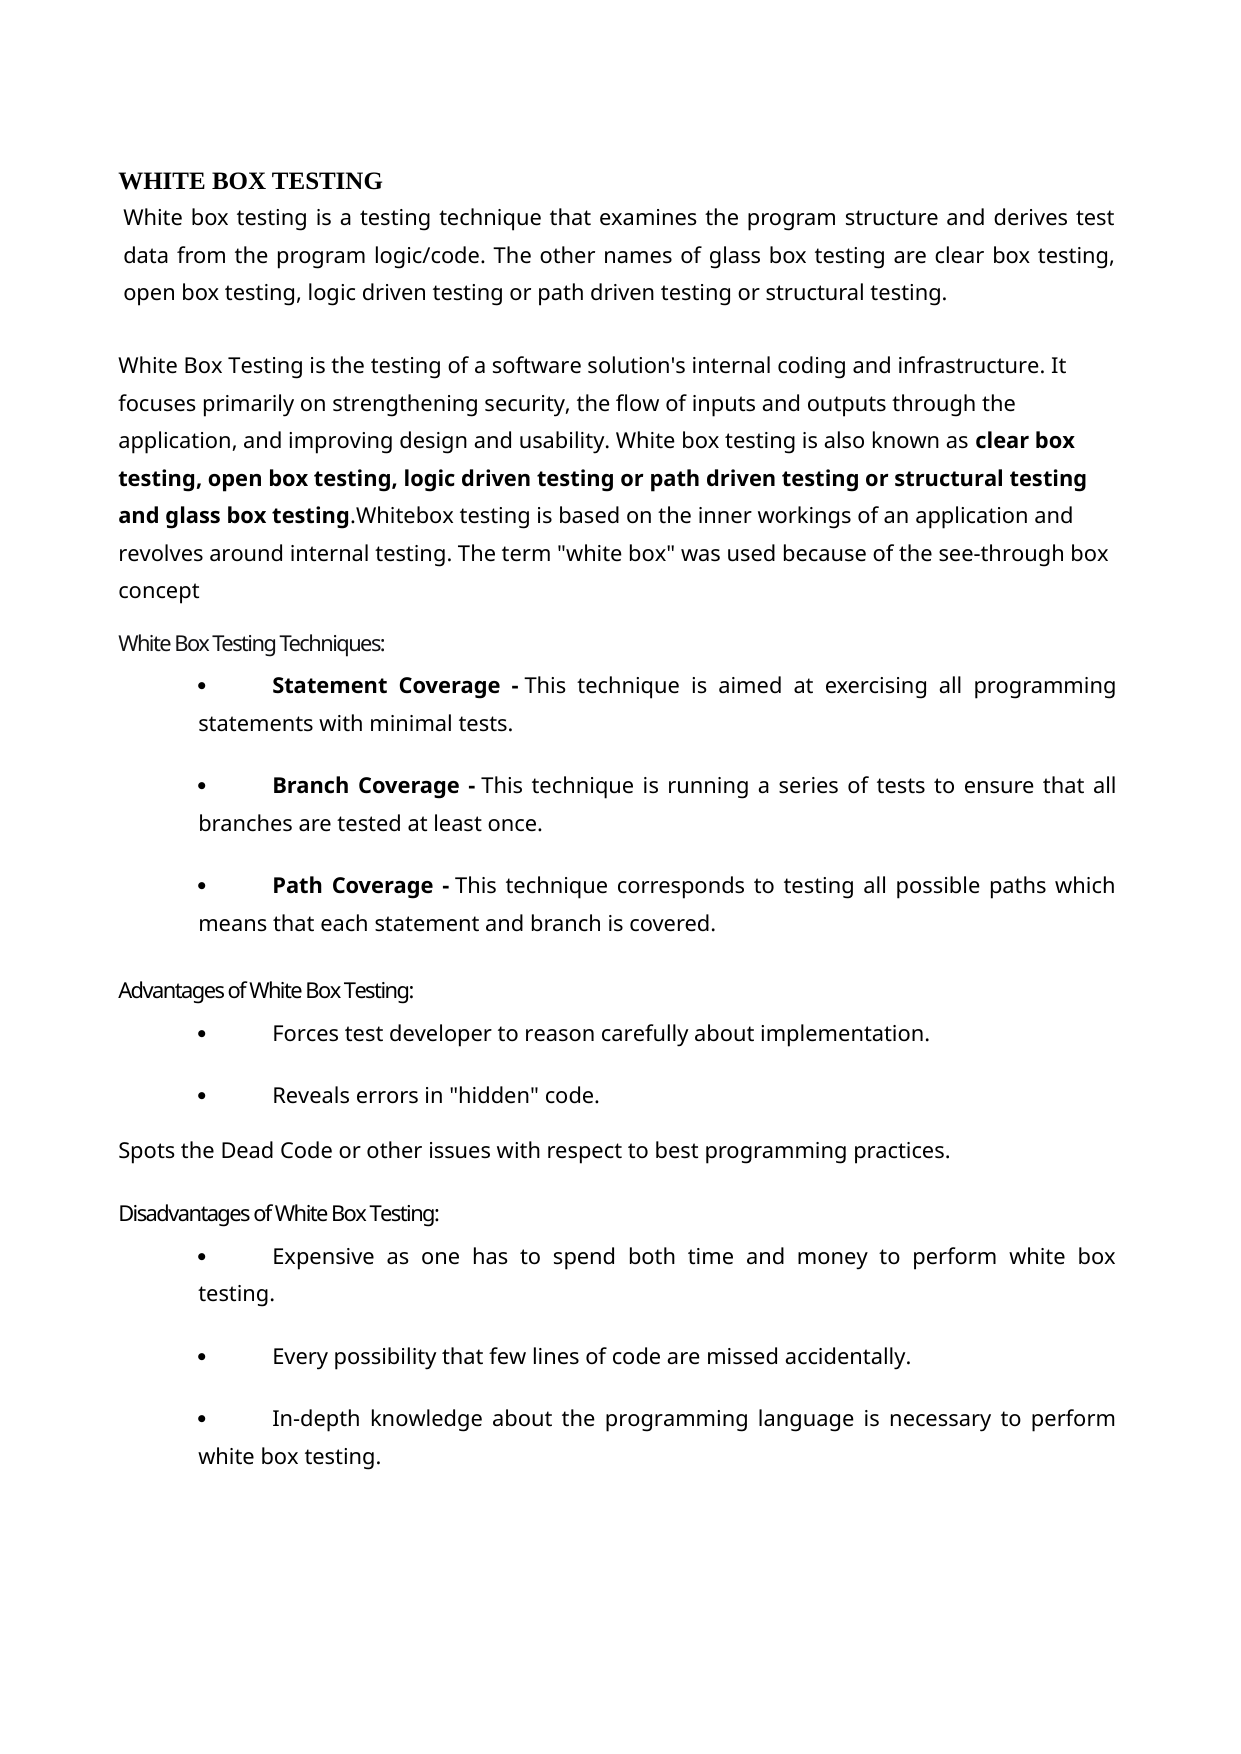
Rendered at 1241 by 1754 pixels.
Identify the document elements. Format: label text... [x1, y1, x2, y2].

text White Box Testing is the testing of a software solution's internal coding and infrastructure. It focuses primarily on strengthening security, the flow of inputs and outputs through the application, and improving design and usability. White box testing is also known as clear box testing, open box testing, logic driven testing or path driven testing or structural testing and glass box testing.Whitebox testing is based on the inner workings of an application and revolves around internal testing. The term "white box" was used because of the see-through box concept [118, 342, 1122, 605]
list In-depth knowledge about the programming language is necessary to perform white box testing. [198, 1396, 1117, 1471]
list Reveals errors in "hidden" code. [198, 1073, 1117, 1110]
list Every possibility that few lines of code are missed accidentally. [198, 1333, 1117, 1371]
text White Box Testing Techniques: [118, 620, 1117, 658]
text White box testing is a testing technique that examines the program structure and derives test data from the program logic/code. The other names of glass box testing are clear box testing, open box testing, logic driven testing or path driven testing or structural testing. [123, 194, 1117, 307]
list Path Coverage - This technique corresponds to testing all possible paths which means that each statement and branch is covered. [198, 863, 1117, 938]
text WHITE BOX TESTING [118, 166, 1122, 194]
list Expensive as one has to spend both time and money to perform white box testing. [198, 1233, 1117, 1308]
text Spots the Dead Code or other issues with respect to best programming practices. [118, 1135, 1122, 1165]
list Branch Coverage - This technique is running a series of tests to ensure that all branches are tested at least once. [198, 763, 1117, 838]
subtitle Disadvantages of White Box Testing: [118, 1191, 1117, 1228]
subtitle Advantages of White Box Testing: [118, 968, 1117, 1005]
list Forces test developer to reason carefully about implementation. [198, 1010, 1117, 1048]
list Statement Coverage - This technique is aimed at exercising all programming statements with minimal tests. [198, 663, 1117, 738]
